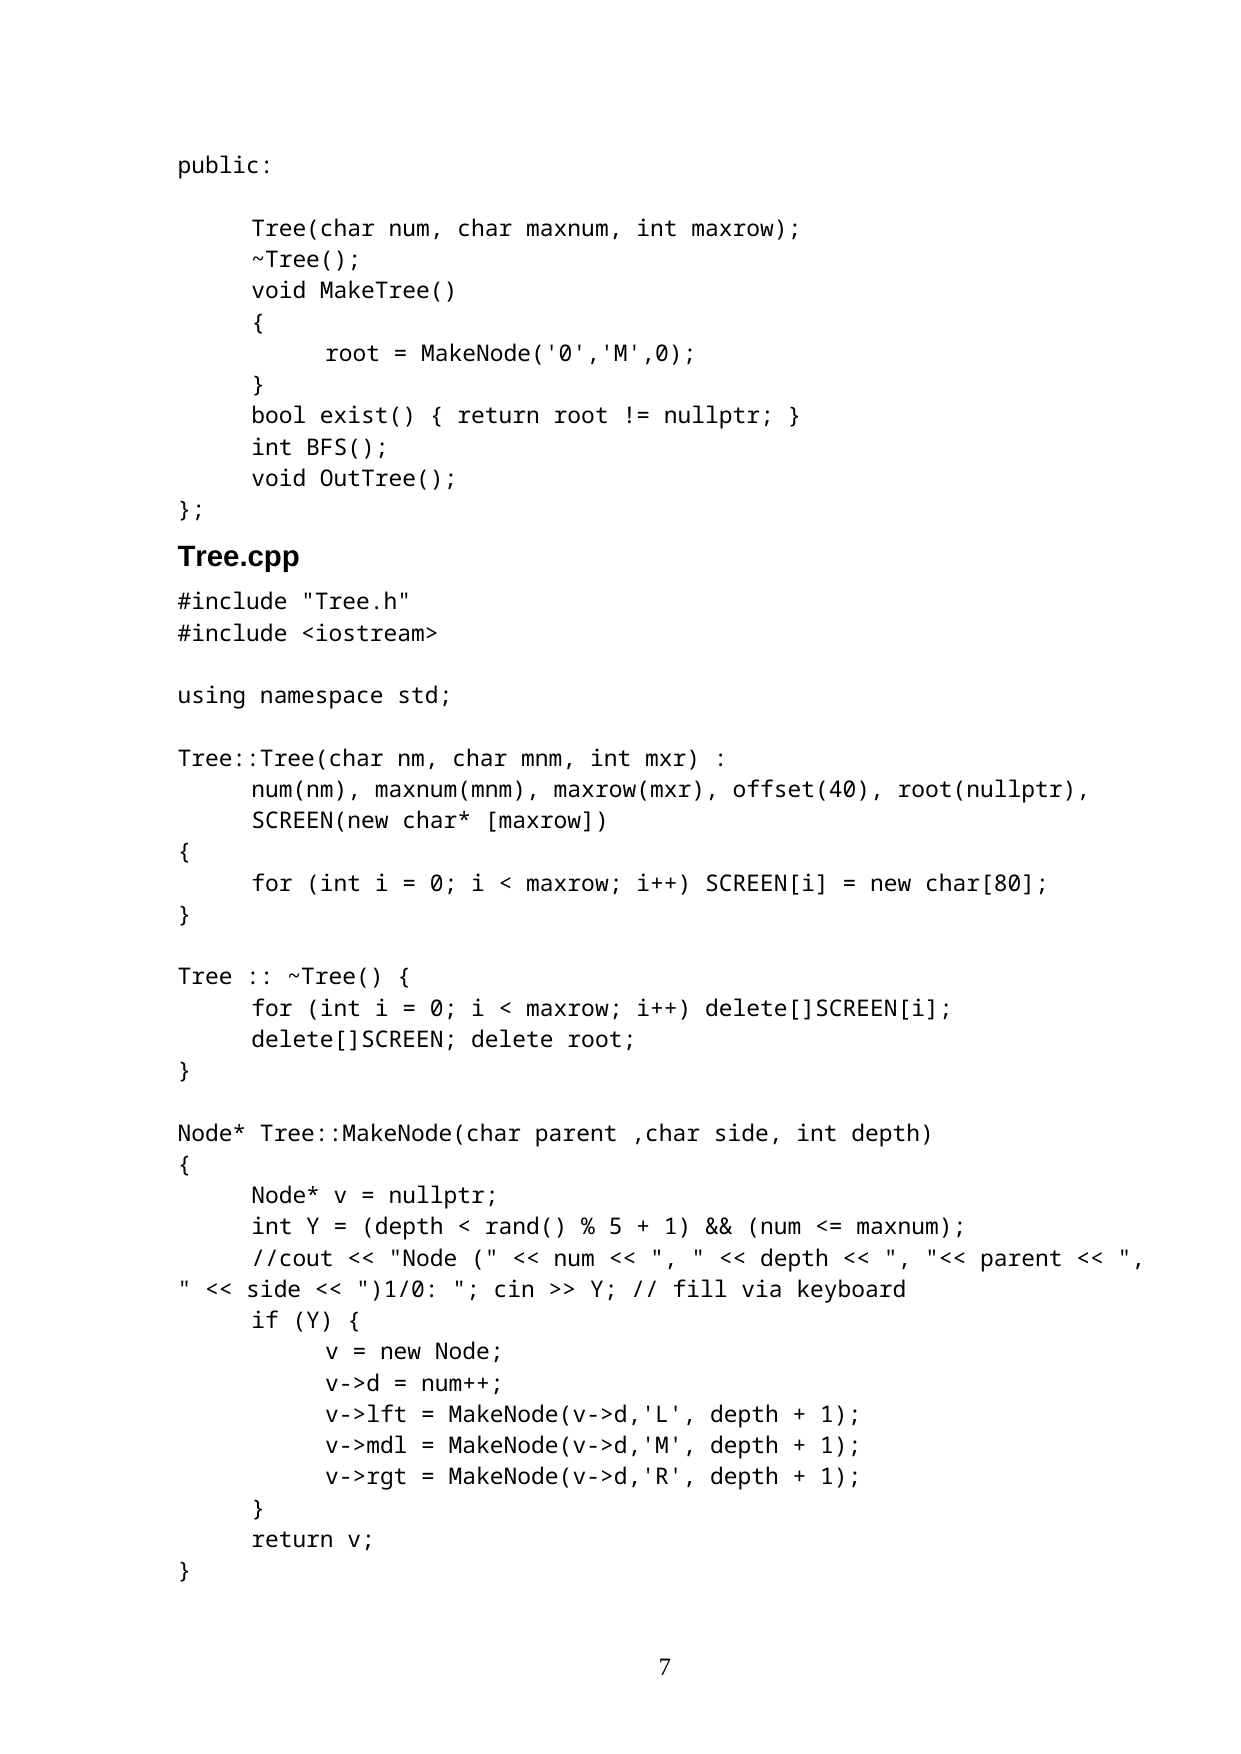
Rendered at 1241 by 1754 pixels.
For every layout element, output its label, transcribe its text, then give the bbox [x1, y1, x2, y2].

text bool exist() { return root != nullptr; } [177, 399, 1152, 431]
text Node* v = nullptr; [177, 1179, 1152, 1210]
text if (Y) { [177, 1304, 1152, 1335]
text ~Tree(); [177, 243, 1152, 274]
text v->lft = MakeNode(v->d,'L', depth + 1); [177, 1398, 1152, 1429]
text v->rgt = MakeNode(v->d,'R', depth + 1); [177, 1460, 1152, 1491]
text Tree :: ~Tree() { [177, 960, 1152, 991]
text for (int i = 0; i < maxrow; i++) SCREEN[i] = new char[80]; [177, 866, 1152, 898]
text } [177, 1491, 1152, 1523]
text return v; [177, 1523, 1152, 1554]
text v->d = num++; [177, 1366, 1152, 1398]
text delete[]SCREEN; delete root; [177, 1023, 1152, 1054]
text for (int i = 0; i < maxrow; i++) delete[]SCREEN[i]; [177, 991, 1152, 1023]
text Tree(char num, char maxnum, int maxrow); [177, 212, 1152, 243]
text { [177, 306, 1152, 337]
text Tree::Tree(char nm, char mnm, int mxr) : [177, 741, 1152, 773]
text int Y = (depth < rand() % 5 + 1) && (num <= maxnum); [177, 1210, 1152, 1241]
text }; [177, 493, 1152, 524]
text v->mdl = MakeNode(v->d,'M', depth + 1); [177, 1429, 1152, 1460]
text using namespace std; [177, 679, 1152, 710]
text { [177, 1148, 1152, 1179]
text { [177, 835, 1152, 866]
text SCREEN(new char* [maxrow]) [177, 804, 1152, 835]
text public: [177, 149, 1152, 181]
text } [177, 898, 1152, 929]
subtitle Tree.cpp [177, 539, 1152, 573]
text } [177, 1054, 1152, 1085]
text #include "Tree.h" [177, 585, 1152, 616]
text //cout << "Node (" << num << ", " << depth << ", "<< parent << ", " << side << ")1/0: "; cin >> Y; // fill via keyboard [177, 1241, 1152, 1304]
text void OutTree(); [177, 462, 1152, 493]
text num(nm), maxnum(mnm), maxrow(mxr), offset(40), root(nullptr), [177, 773, 1152, 804]
text } [177, 1554, 1152, 1585]
text v = new Node; [177, 1335, 1152, 1366]
text #include <iostream> [177, 616, 1152, 648]
text Node* Tree::MakeNode(char parent ,char side, int depth) [177, 1116, 1152, 1148]
text root = MakeNode('0','M',0); [177, 337, 1152, 368]
text void MakeTree() [177, 274, 1152, 306]
text } [177, 368, 1152, 399]
text int BFS(); [177, 431, 1152, 462]
